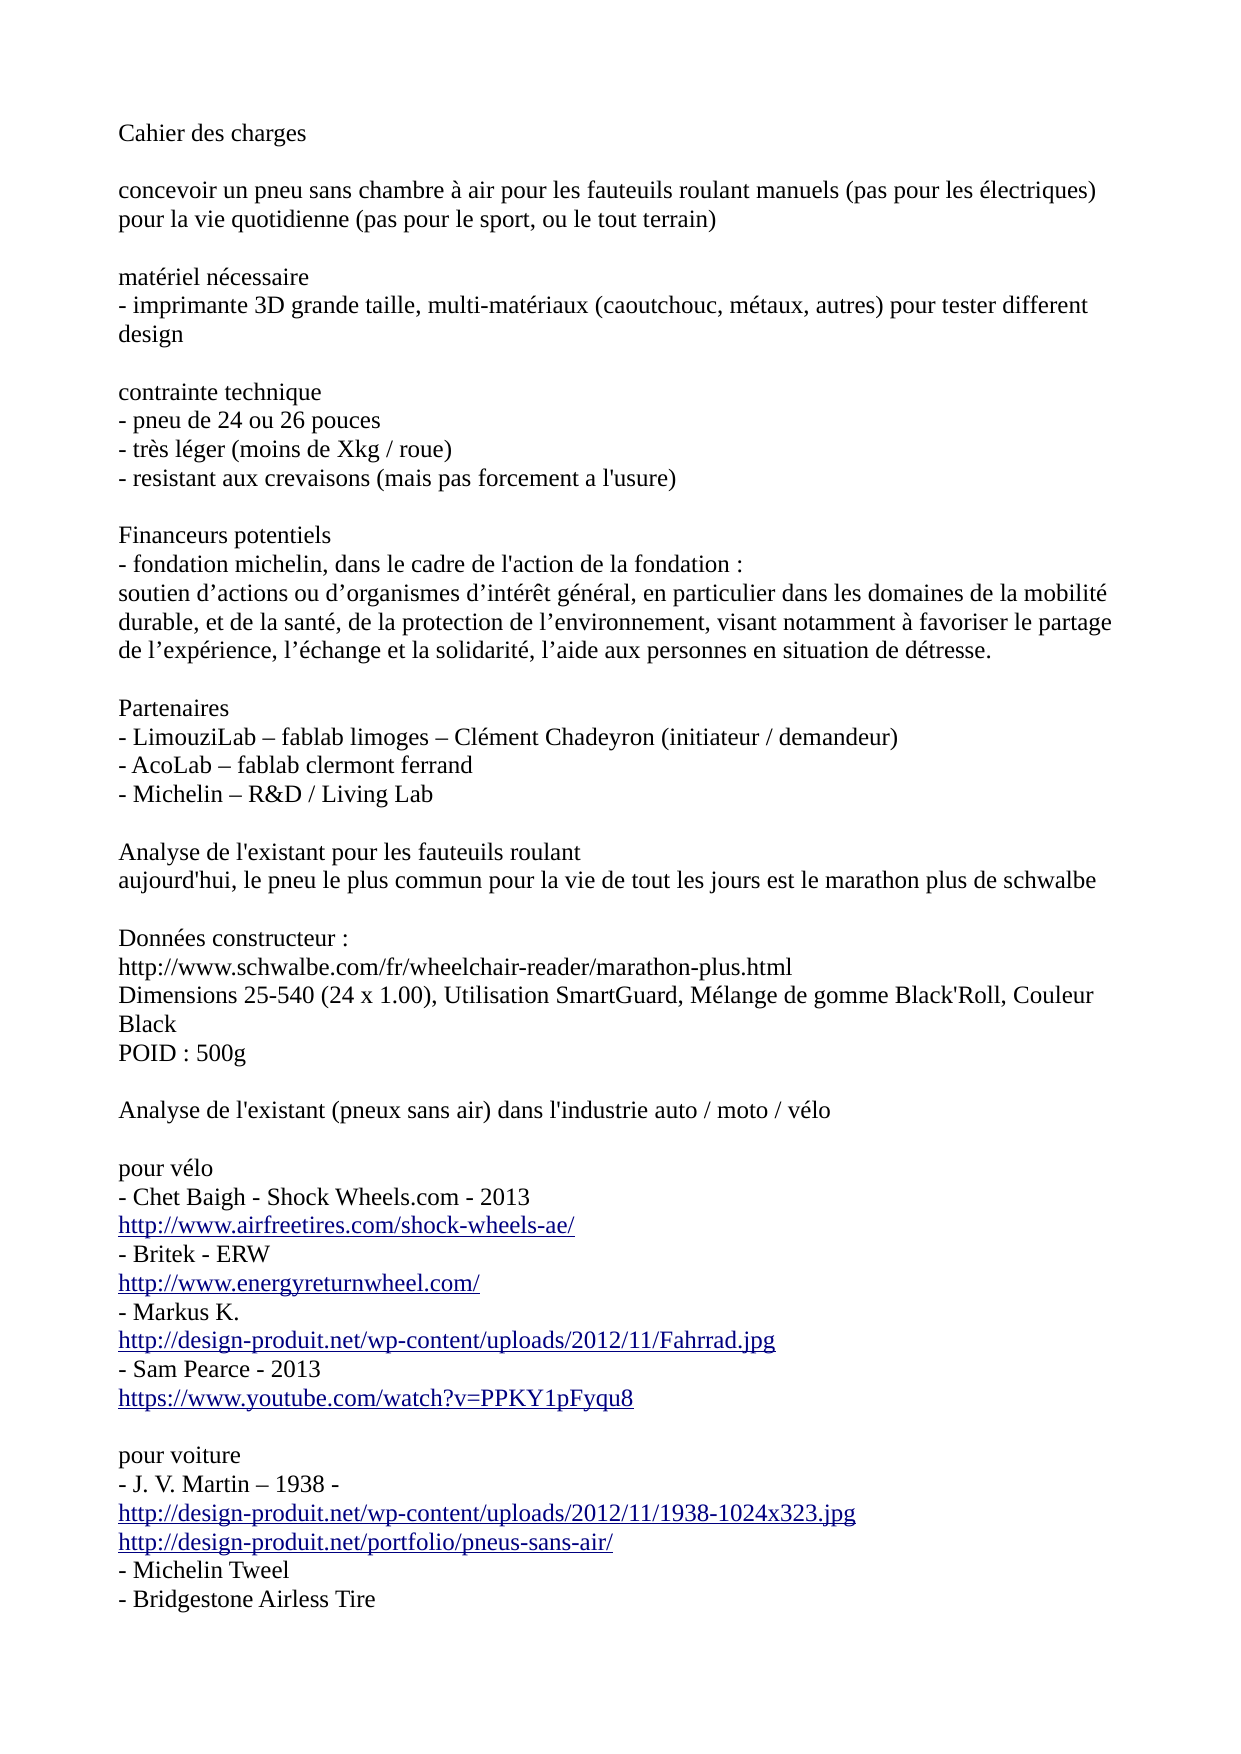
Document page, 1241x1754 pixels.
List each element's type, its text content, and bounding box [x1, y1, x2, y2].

text - Sam Pearce - 2013 [118, 1354, 1122, 1383]
text Financeurs potentiels [118, 521, 1122, 549]
text - AcoLab – fablab clermont ferrand [118, 751, 1122, 779]
text pour voiture [118, 1441, 1122, 1469]
text soutien d’actions ou d’organismes d’intérêt général, en particulier dans les domaines de la mobilité durable, et de la santé, de la protection de l’environnement, visant notamment à favoriser le partage de l’expérience, l’échange et la solidarité, l’aide aux personnes en situation de détresse. [118, 578, 1122, 664]
text http://www.schwalbe.com/fr/wheelchair-reader/marathon-plus.html [118, 952, 1122, 981]
text - Chet Baigh - Shock Wheels.com - 2013 [118, 1182, 1122, 1211]
text Cahier des charges [118, 118, 1122, 147]
text - fondation michelin, dans le cadre de l'action de la fondation : [118, 549, 1122, 578]
text - resistant aux crevaisons (mais pas forcement a l'usure) [118, 463, 1122, 492]
text http://design-produit.net/wp-content/uploads/2012/11/1938-1024x323.jpg [118, 1498, 1122, 1527]
text http://www.airfreetires.com/shock-wheels-ae/ [118, 1211, 1122, 1239]
text http://www.energyreturnwheel.com/ [118, 1268, 1122, 1297]
text Partenaires [118, 693, 1122, 722]
text - J. V. Martin – 1938 - [118, 1469, 1122, 1498]
text Données constructeur : [118, 923, 1122, 952]
text - très léger (moins de Xkg / roue) [118, 434, 1122, 463]
text https://www.youtube.com/watch?v=PPKY1pFyqu8 [118, 1383, 1122, 1412]
text aujourd'hui, le pneu le plus commun pour la vie de tout les jours est le marathon plus de schwalbe [118, 866, 1122, 894]
text - Michelin Tweel [118, 1556, 1122, 1584]
text Analyse de l'existant pour les fauteuils roulant [118, 837, 1122, 866]
text - Britek - ERW [118, 1239, 1122, 1268]
text Dimensions 25-540 (24 x 1.00), Utilisation SmartGuard, Mélange de gomme Black'Roll, Couleur Black [118, 981, 1122, 1038]
text matériel nécessaire [118, 262, 1122, 291]
text http://design-produit.net/wp-content/uploads/2012/11/Fahrrad.jpg [118, 1326, 1122, 1354]
text http://design-produit.net/portfolio/pneus-sans-air/ [118, 1527, 1122, 1556]
text - Michelin – R&D / Living Lab [118, 779, 1122, 808]
text - pneu de 24 ou 26 pouces [118, 406, 1122, 434]
text - imprimante 3D grande taille, multi-matériaux (caoutchouc, métaux, autres) pour tester different design [118, 291, 1122, 348]
text concevoir un pneu sans chambre à air pour les fauteuils roulant manuels (pas pour les électriques) pour la vie quotidienne (pas pour le sport, ou le tout terrain) [118, 176, 1122, 233]
text pour vélo [118, 1153, 1122, 1182]
text contrainte technique [118, 377, 1122, 406]
text - Markus K. [118, 1297, 1122, 1326]
text Analyse de l'existant (pneux sans air) dans l'industrie auto / moto / vélo [118, 1096, 1122, 1124]
text - Bridgestone Airless Tire [118, 1584, 1122, 1613]
text POID : 500g [118, 1038, 1122, 1067]
text - LimouziLab – fablab limoges – Clément Chadeyron (initiateur / demandeur) [118, 722, 1122, 751]
